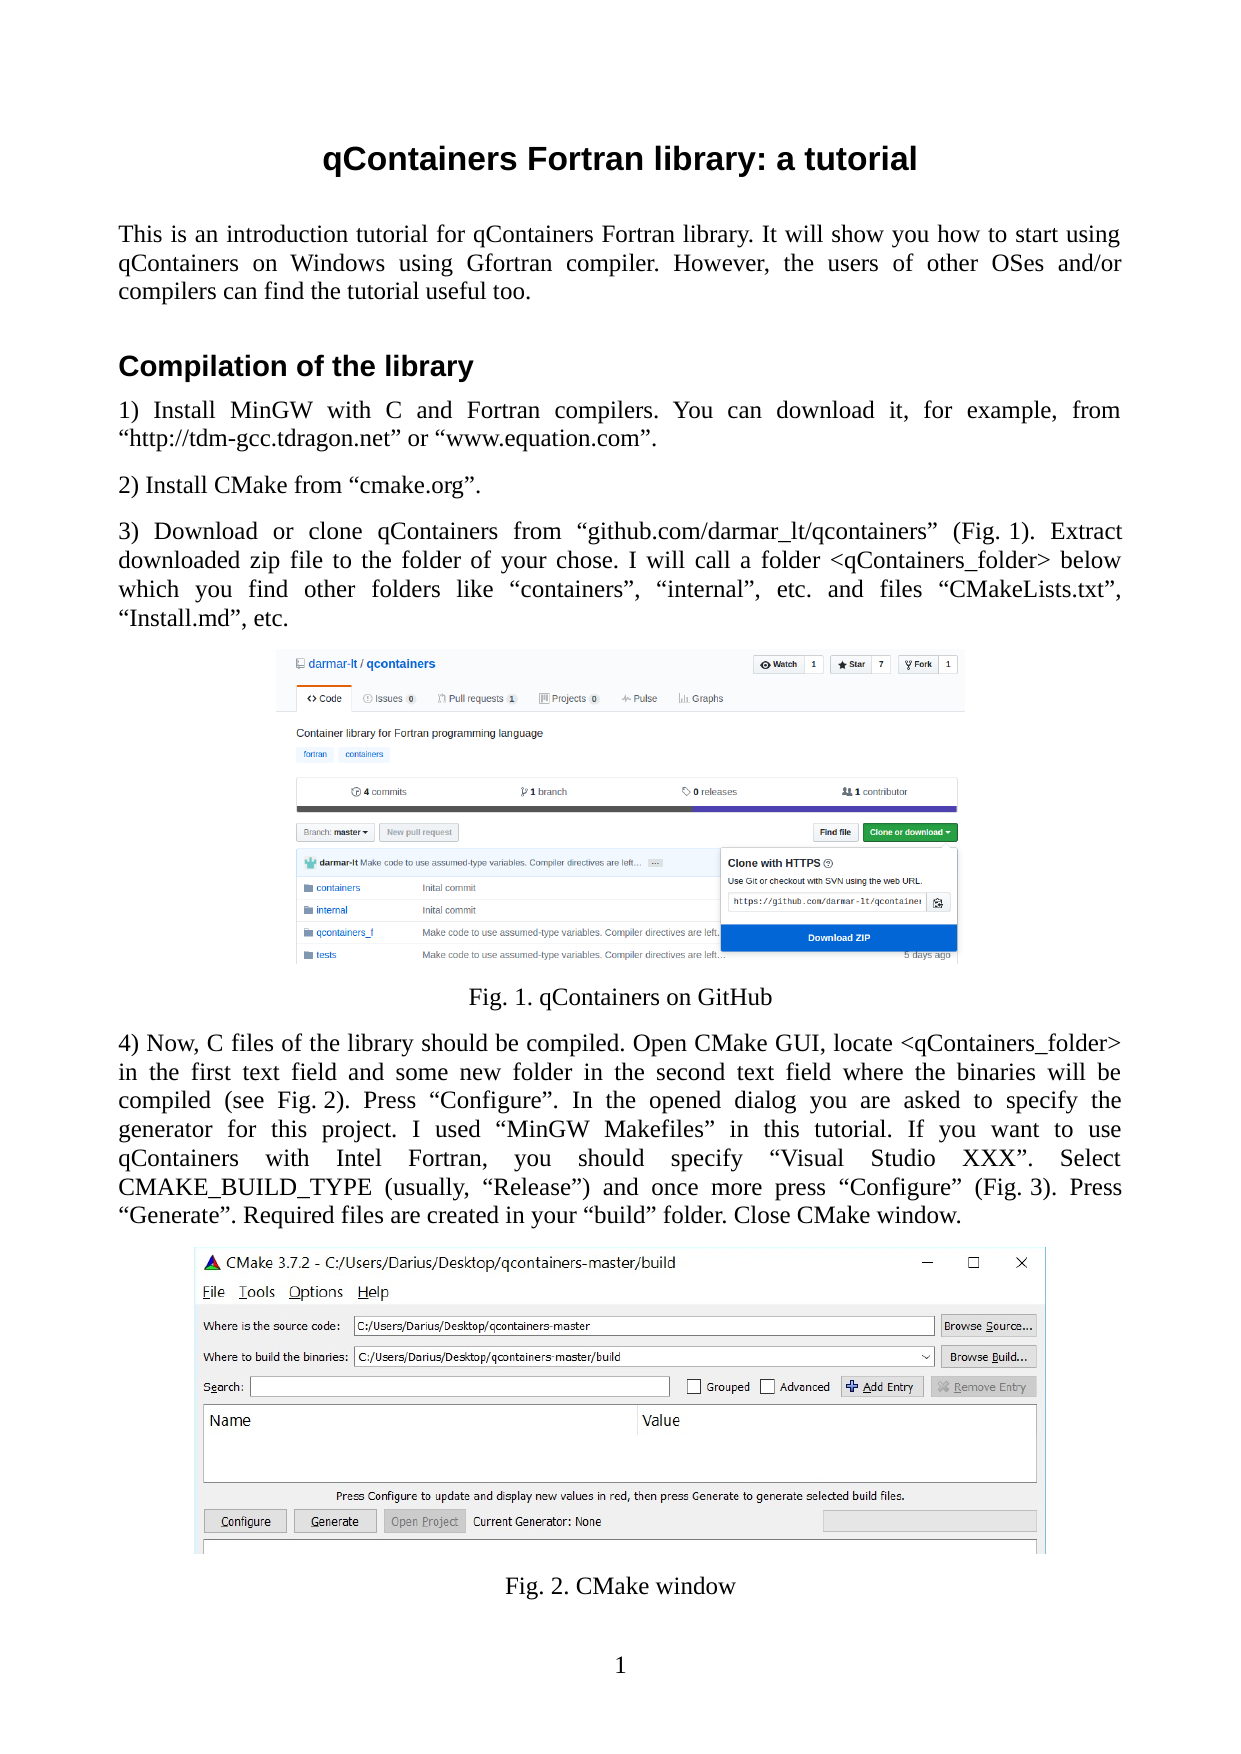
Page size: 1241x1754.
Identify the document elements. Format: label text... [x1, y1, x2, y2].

subtitle Fig. 1. qContainers on GitHub [118, 982, 1122, 1010]
subtitle Compilation of the library [118, 348, 1122, 382]
subtitle qContainers Fortran library: a tutorial [118, 139, 1122, 178]
subtitle This is an introduction tutorial for qContainers Fortran library. It will show you how to start using qContainers on Windows using Gfortran compiler. However, the users of other OSes and/or compilers can find the tutorial useful too. [118, 219, 1122, 305]
subtitle 1) Install MinGW with C and Fortran compilers. You can download it, for example, from “http://tdm-gcc.tdragon.net” or “www.equation.com”. [118, 395, 1122, 452]
subtitle 2) Install CMake from “cmake.org”. [118, 470, 1122, 499]
subtitle 4) Now, C files of the library should be compiled. Open CMake GUI, locate <qContainers_folder> in the first text field and some new folder in the second text field where the binaries will be compiled (see Fig. 2). Press “Configure”. In the opened dialog you are asked to specify the generator for this project. I used “MinGW Makefiles” in this tutorial. If you want to use qContainers with Intel Fortran, you should specify “Visual Studio XXX”. Select CMAKE_BUILD_TYPE (usually, “Release”) and once more press “Configure” (Fig. 3). Press “Generate”. Required files are created in your “build” folder. Close CMake window. [118, 1028, 1122, 1229]
picture [194, 1247, 1046, 1554]
subtitle Fig. 2. CMake window [118, 1571, 1122, 1600]
subtitle 3) Download or clone qContainers from “github.com/darmar_lt/qcontainers” (Fig. 1). Extract downloaded zip file to the folder of your chose. I will call a folder <qContainers_folder> below which you find other folders like “containers”, “internal”, etc. and files “CMakeLists.txt”, “Install.md”, etc. [118, 516, 1122, 631]
picture [275, 649, 965, 964]
